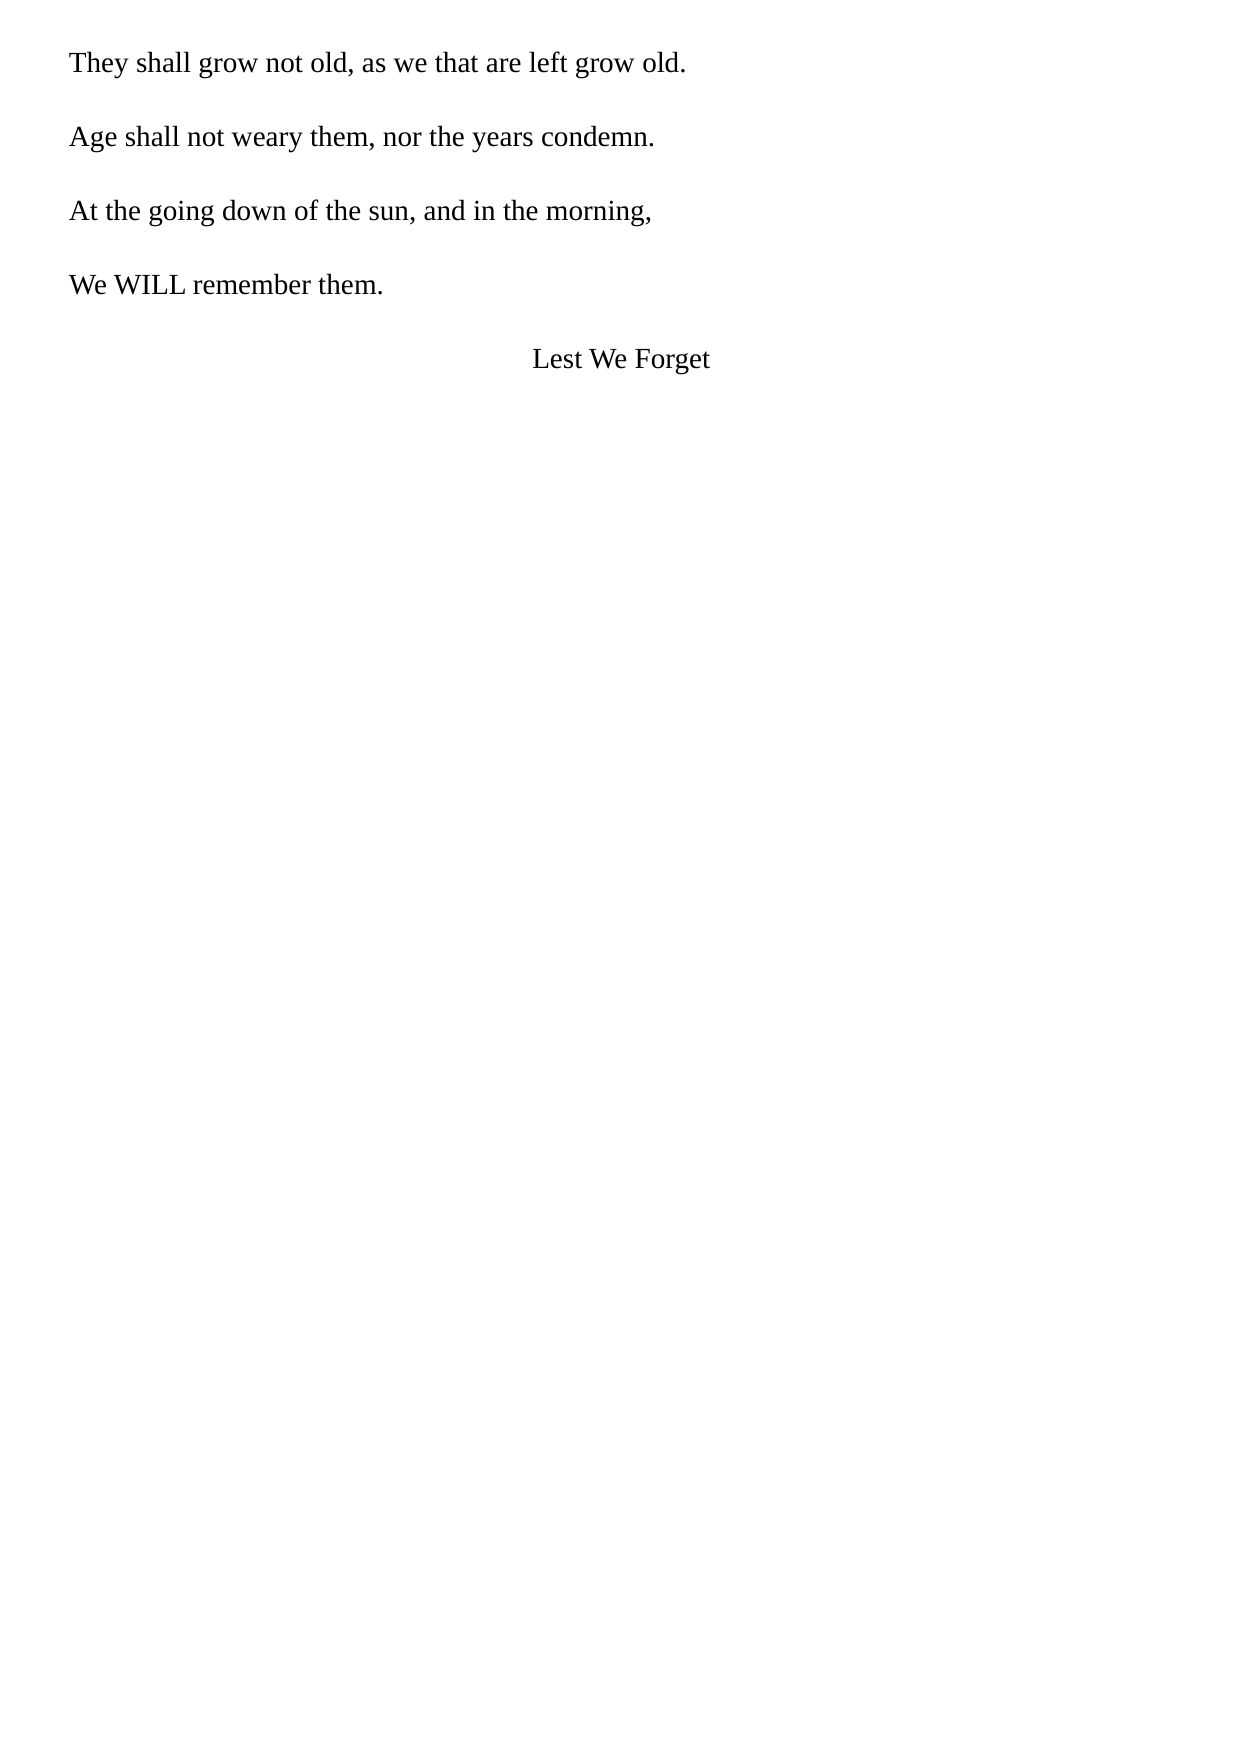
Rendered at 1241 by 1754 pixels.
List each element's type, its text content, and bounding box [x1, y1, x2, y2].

text Lest We Forget [69, 341, 1173, 374]
text Age shall not weary them, nor the years condemn. [69, 119, 1173, 152]
text We WILL remember them. [69, 267, 1173, 300]
text They shall grow not old, as we that are left grow old. [69, 45, 1173, 78]
text At the going down of the sun, and in the morning, [69, 193, 1173, 226]
